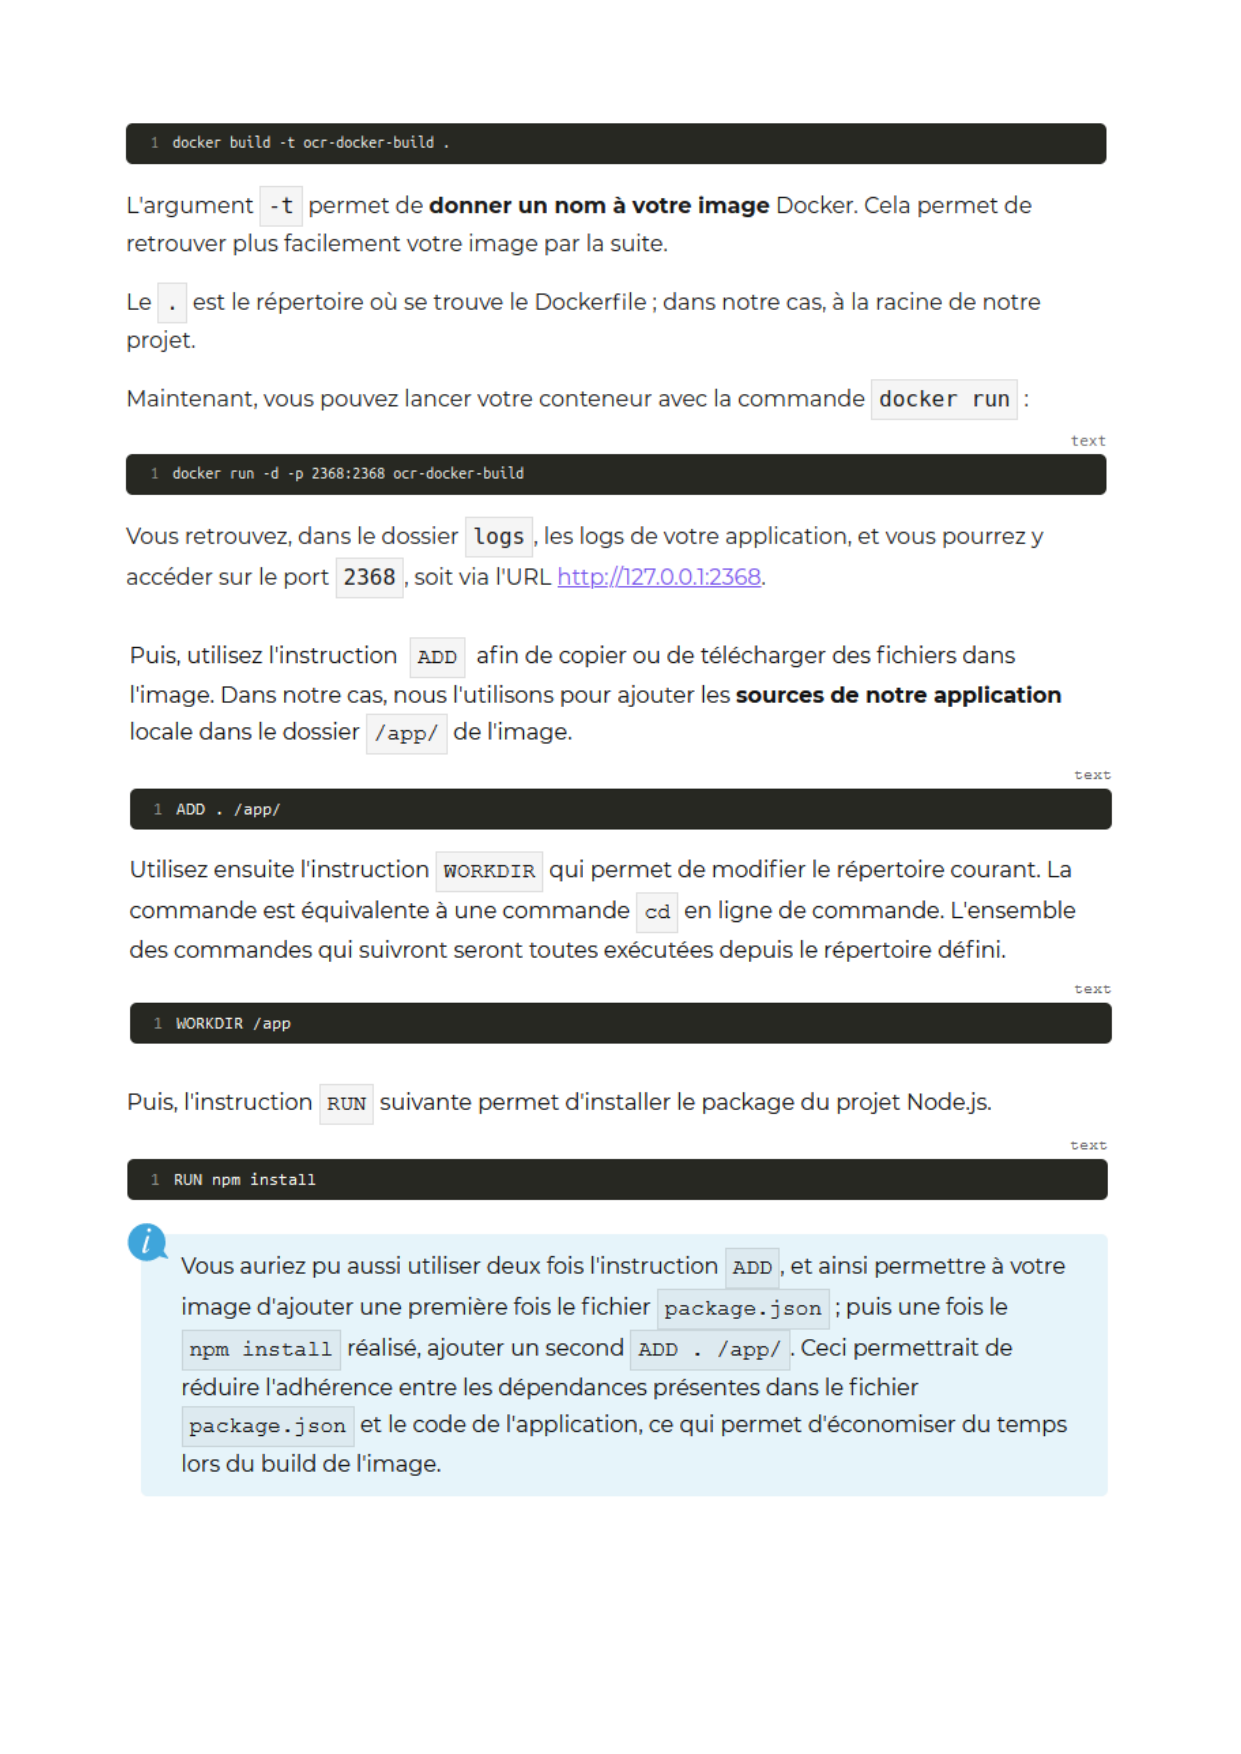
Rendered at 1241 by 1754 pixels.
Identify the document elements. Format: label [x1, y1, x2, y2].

picture [118, 632, 1123, 1052]
picture [118, 118, 1123, 604]
picture [118, 1080, 1123, 1506]
